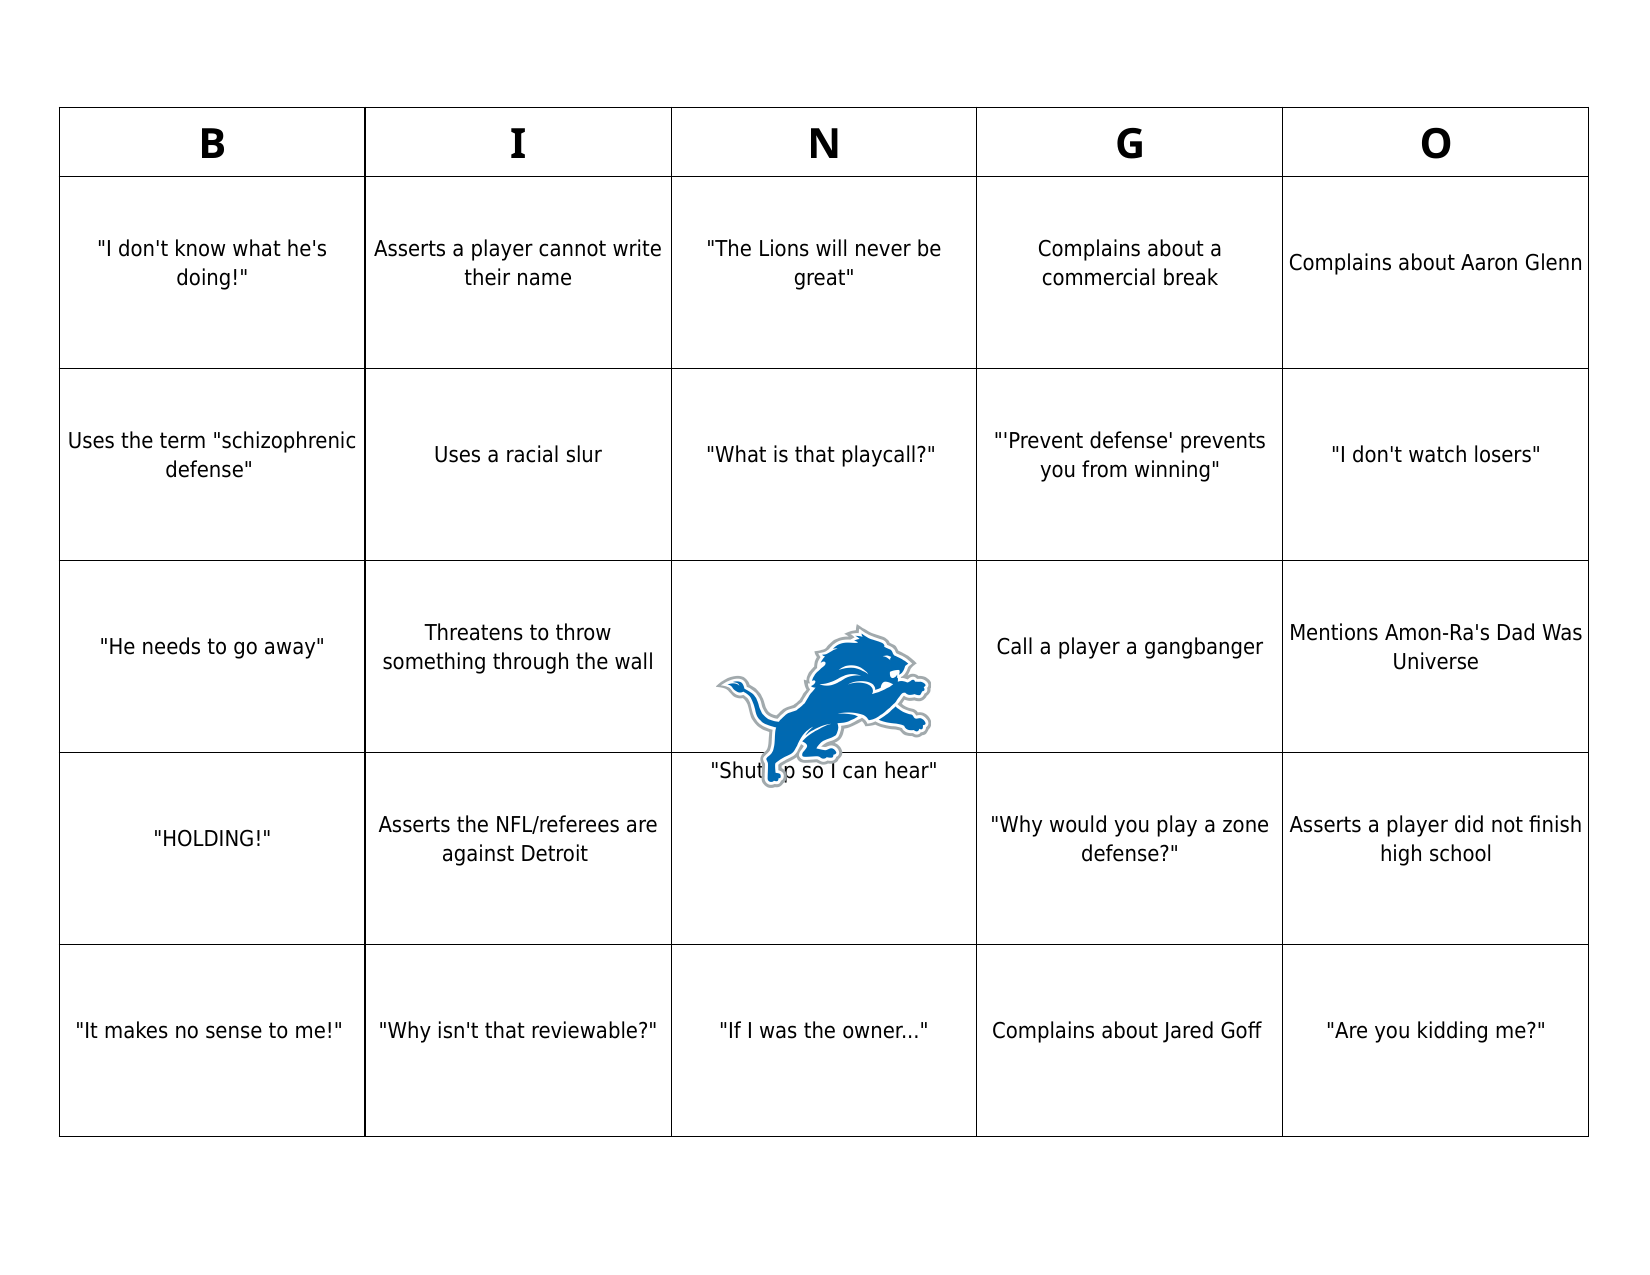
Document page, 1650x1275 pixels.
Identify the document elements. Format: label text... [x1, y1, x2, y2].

table_cell Asserts a player did not finish high school [1283, 753, 1588, 944]
table_cell "HOLDING!" [60, 753, 364, 944]
table_cell "What is that playcall?" [672, 369, 976, 560]
table_cell "He needs to go away" [60, 561, 364, 752]
table_header N [672, 108, 976, 176]
table_cell Mentions Amon-Ra's Dad Was Universe [1283, 561, 1588, 752]
table_cell [672, 561, 976, 752]
table_cell "'Prevent defense' prevents you from winning" [977, 369, 1282, 560]
table_cell Complains about Jared Goff [977, 945, 1282, 1136]
table_cell "Why isn't that reviewable?" [366, 945, 671, 1136]
table_cell "Why would you play a zone defense?" [977, 753, 1282, 944]
picture [715, 623, 932, 789]
table_cell Complains about a commercial break [977, 177, 1282, 368]
table_cell "I don't know what he's doing!" [60, 177, 364, 368]
table_cell "The Lions will never be great" [672, 177, 976, 368]
table_cell "Shut up so I can hear" [672, 753, 976, 944]
table_cell Uses a racial slur [366, 369, 671, 560]
table_cell Threatens to throw something through the wall [366, 561, 671, 752]
table_header G [977, 108, 1282, 176]
table_header O [1283, 108, 1588, 176]
table_cell "If I was the owner..." [672, 945, 976, 1136]
table_header I [366, 108, 671, 176]
table_cell "Are you kidding me?" [1283, 945, 1588, 1136]
table_cell "It makes no sense to me!" [60, 945, 364, 1136]
table_cell Asserts the NFL/referees are against Detroit [366, 753, 671, 944]
table_cell Uses the term "schizophrenic defense" [60, 369, 364, 560]
table_cell Asserts a player cannot write their name [366, 177, 671, 368]
table_header B [60, 108, 364, 176]
table_cell "I don't watch losers" [1283, 369, 1588, 560]
table_cell Call a player a gangbanger [977, 561, 1282, 752]
table_cell Complains about Aaron Glenn [1283, 177, 1588, 368]
